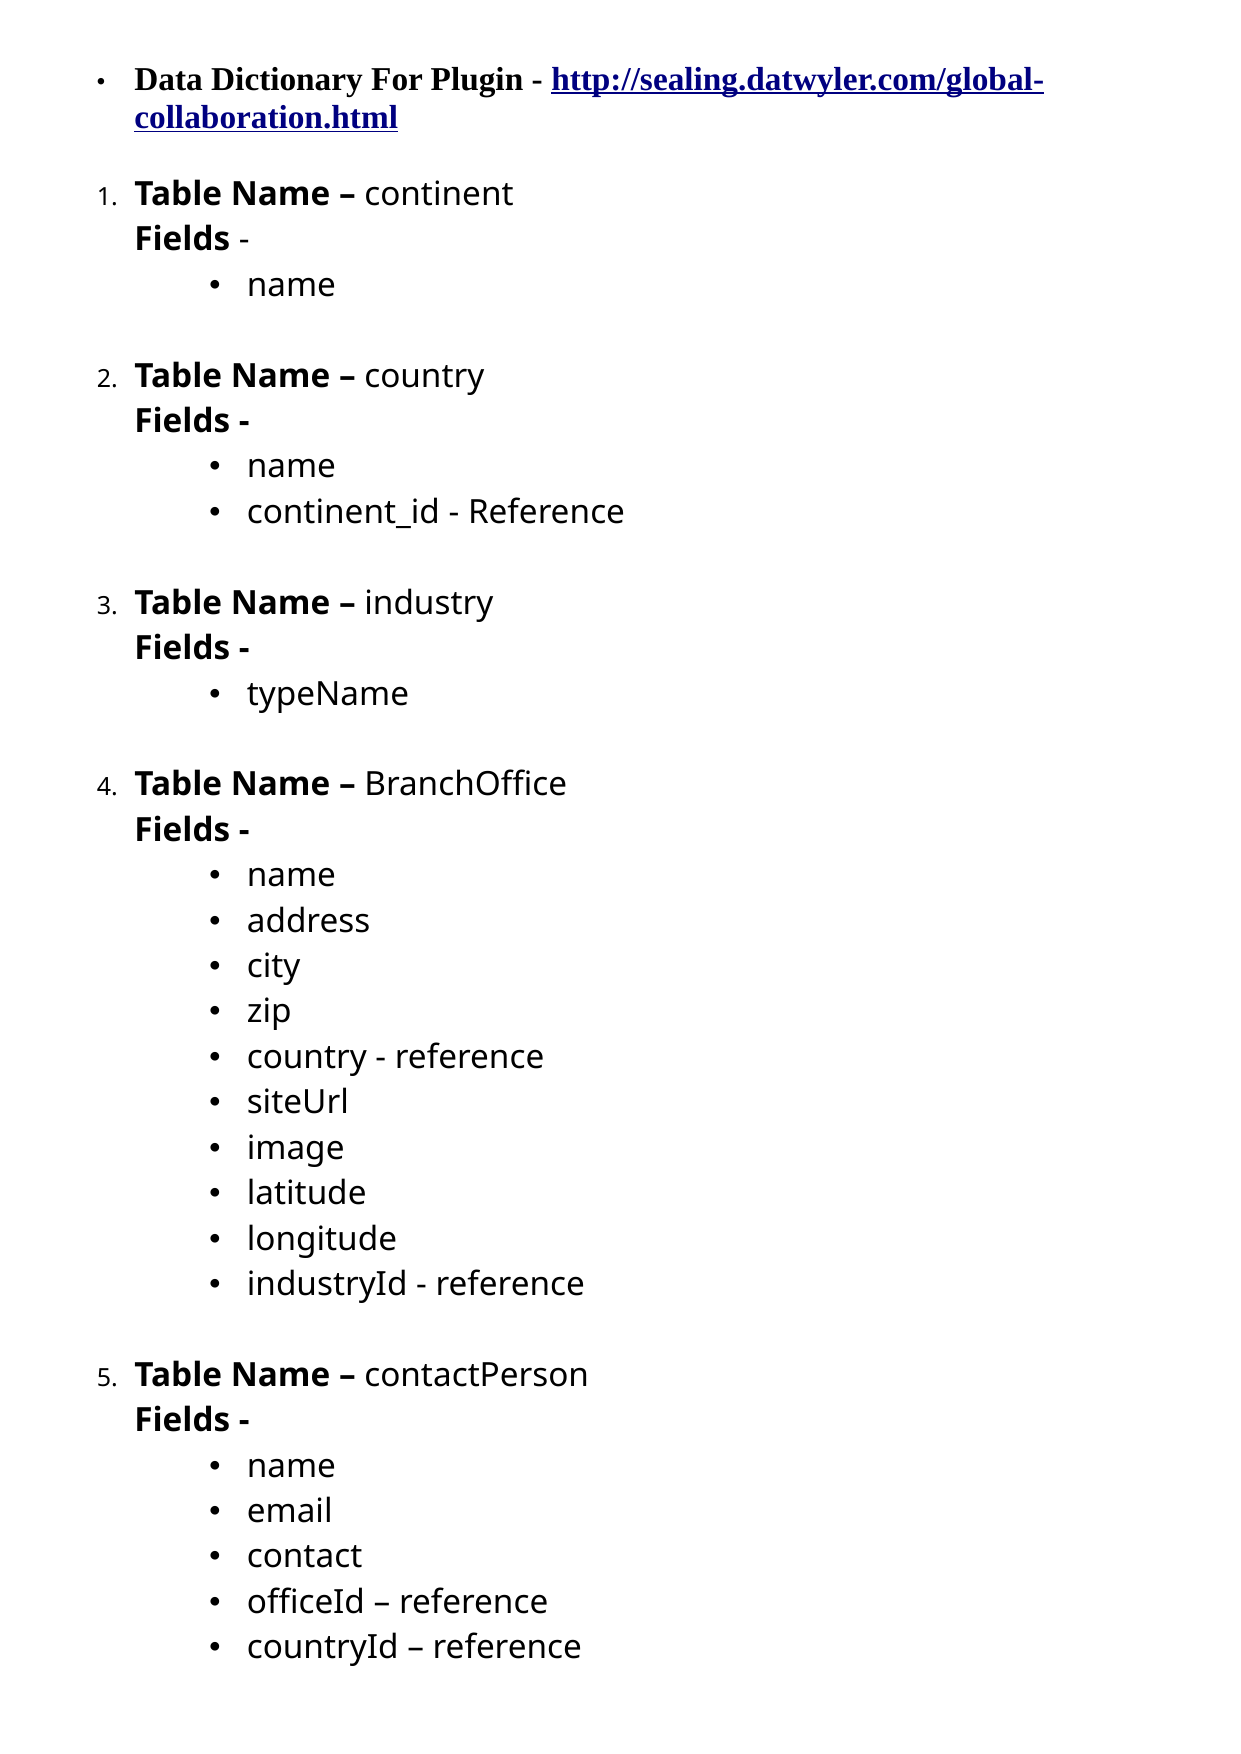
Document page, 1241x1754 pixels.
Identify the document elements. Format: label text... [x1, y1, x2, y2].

list countryId – reference [209, 1623, 1181, 1668]
list Fields - [97, 1396, 1181, 1441]
list zip [209, 987, 1181, 1033]
list Table Name – continent [97, 170, 1181, 215]
list name [209, 851, 1181, 896]
list typeName [209, 669, 1181, 715]
list Fields - [97, 215, 1181, 261]
list latitude [209, 1169, 1181, 1214]
list officeId – reference [209, 1578, 1181, 1623]
list email [209, 1487, 1181, 1532]
list continent_id - Reference [209, 488, 1181, 533]
list name [209, 261, 1181, 306]
list Table Name – contactPerson [97, 1351, 1181, 1396]
list name [209, 1441, 1181, 1487]
list Fields - [97, 624, 1181, 669]
list city [209, 942, 1181, 987]
list Fields - [97, 806, 1181, 851]
list image [209, 1123, 1181, 1169]
list Table Name – industry [97, 578, 1181, 624]
list contact [209, 1532, 1181, 1578]
list name [209, 442, 1181, 488]
list industryId - reference [209, 1260, 1181, 1305]
list longitude [209, 1214, 1181, 1260]
list Fields - [97, 397, 1181, 442]
list siteUrl [209, 1078, 1181, 1123]
list Data Dictionary For Plugin - http://sealing.datwyler.com/global-collaboration.html [97, 59, 1181, 136]
list Table Name – country [97, 351, 1181, 397]
list Table Name – BranchOffice [97, 760, 1181, 806]
list country - reference [209, 1033, 1181, 1078]
list address [209, 896, 1181, 942]
